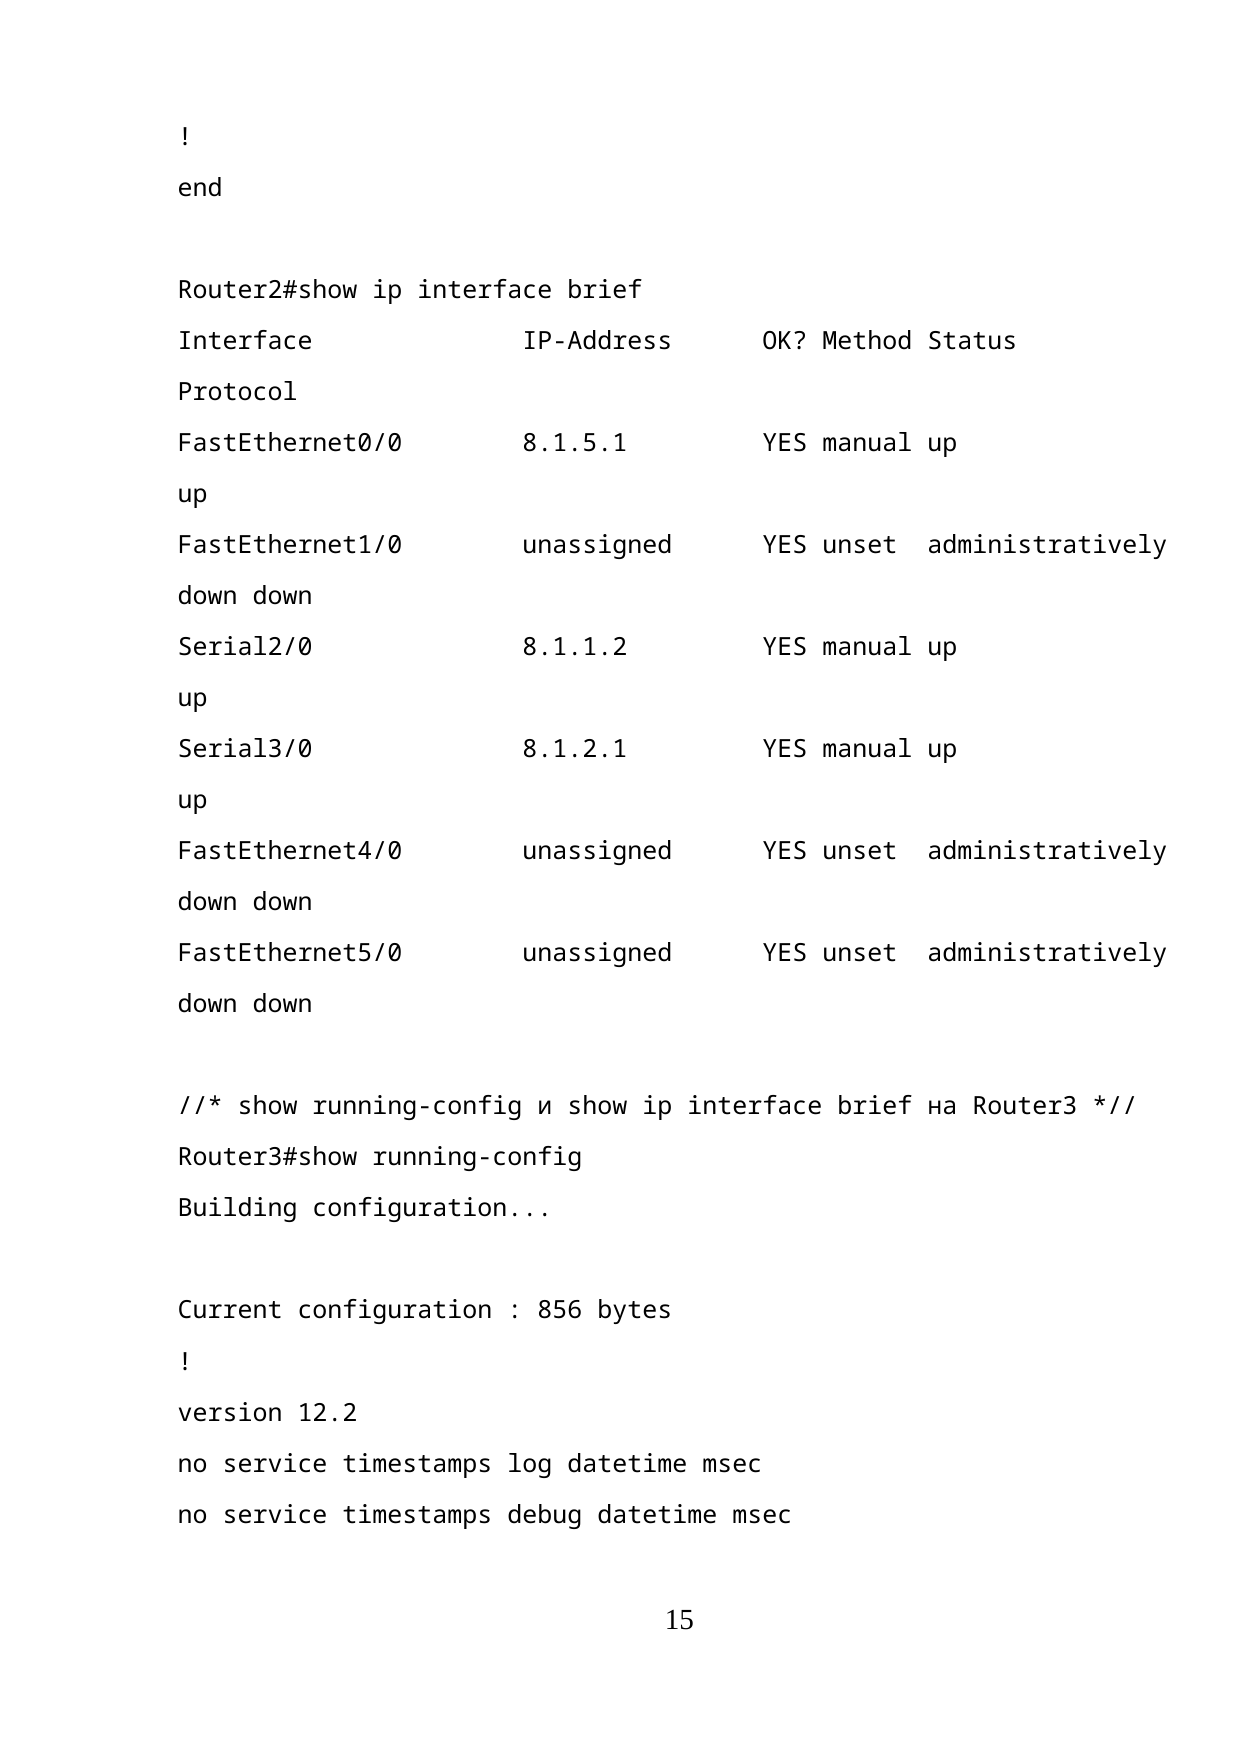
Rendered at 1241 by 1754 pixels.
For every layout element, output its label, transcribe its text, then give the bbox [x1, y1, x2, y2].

text ! [177, 1343, 1181, 1377]
text no service timestamps debug datetime msec [177, 1496, 1181, 1530]
text FastEthernet0/0 8.1.5.1 YES manual up up [177, 424, 1181, 509]
text no service timestamps log datetime msec [177, 1445, 1181, 1479]
text Building configuration... [177, 1190, 1181, 1224]
text FastEthernet1/0 unassigned YES unset administratively down down [177, 526, 1181, 612]
text Serial3/0 8.1.2.1 YES manual up up [177, 731, 1181, 816]
text Router2#show ip interface brief [177, 271, 1181, 305]
text //* show running-config и show ip interface brief на Router3 *// [177, 1088, 1181, 1122]
text Router3#show running-config [177, 1139, 1181, 1173]
text FastEthernet5/0 unassigned YES unset administratively down down [177, 935, 1181, 1020]
text Interface IP-Address OK? Method Status Protocol [177, 322, 1181, 407]
text version 12.2 [177, 1394, 1181, 1428]
text end [177, 169, 1181, 203]
text Current configuration : 856 bytes [177, 1292, 1181, 1326]
text FastEthernet4/0 unassigned YES unset administratively down down [177, 833, 1181, 918]
text ! [177, 118, 1181, 152]
text Serial2/0 8.1.1.2 YES manual up up [177, 628, 1181, 714]
